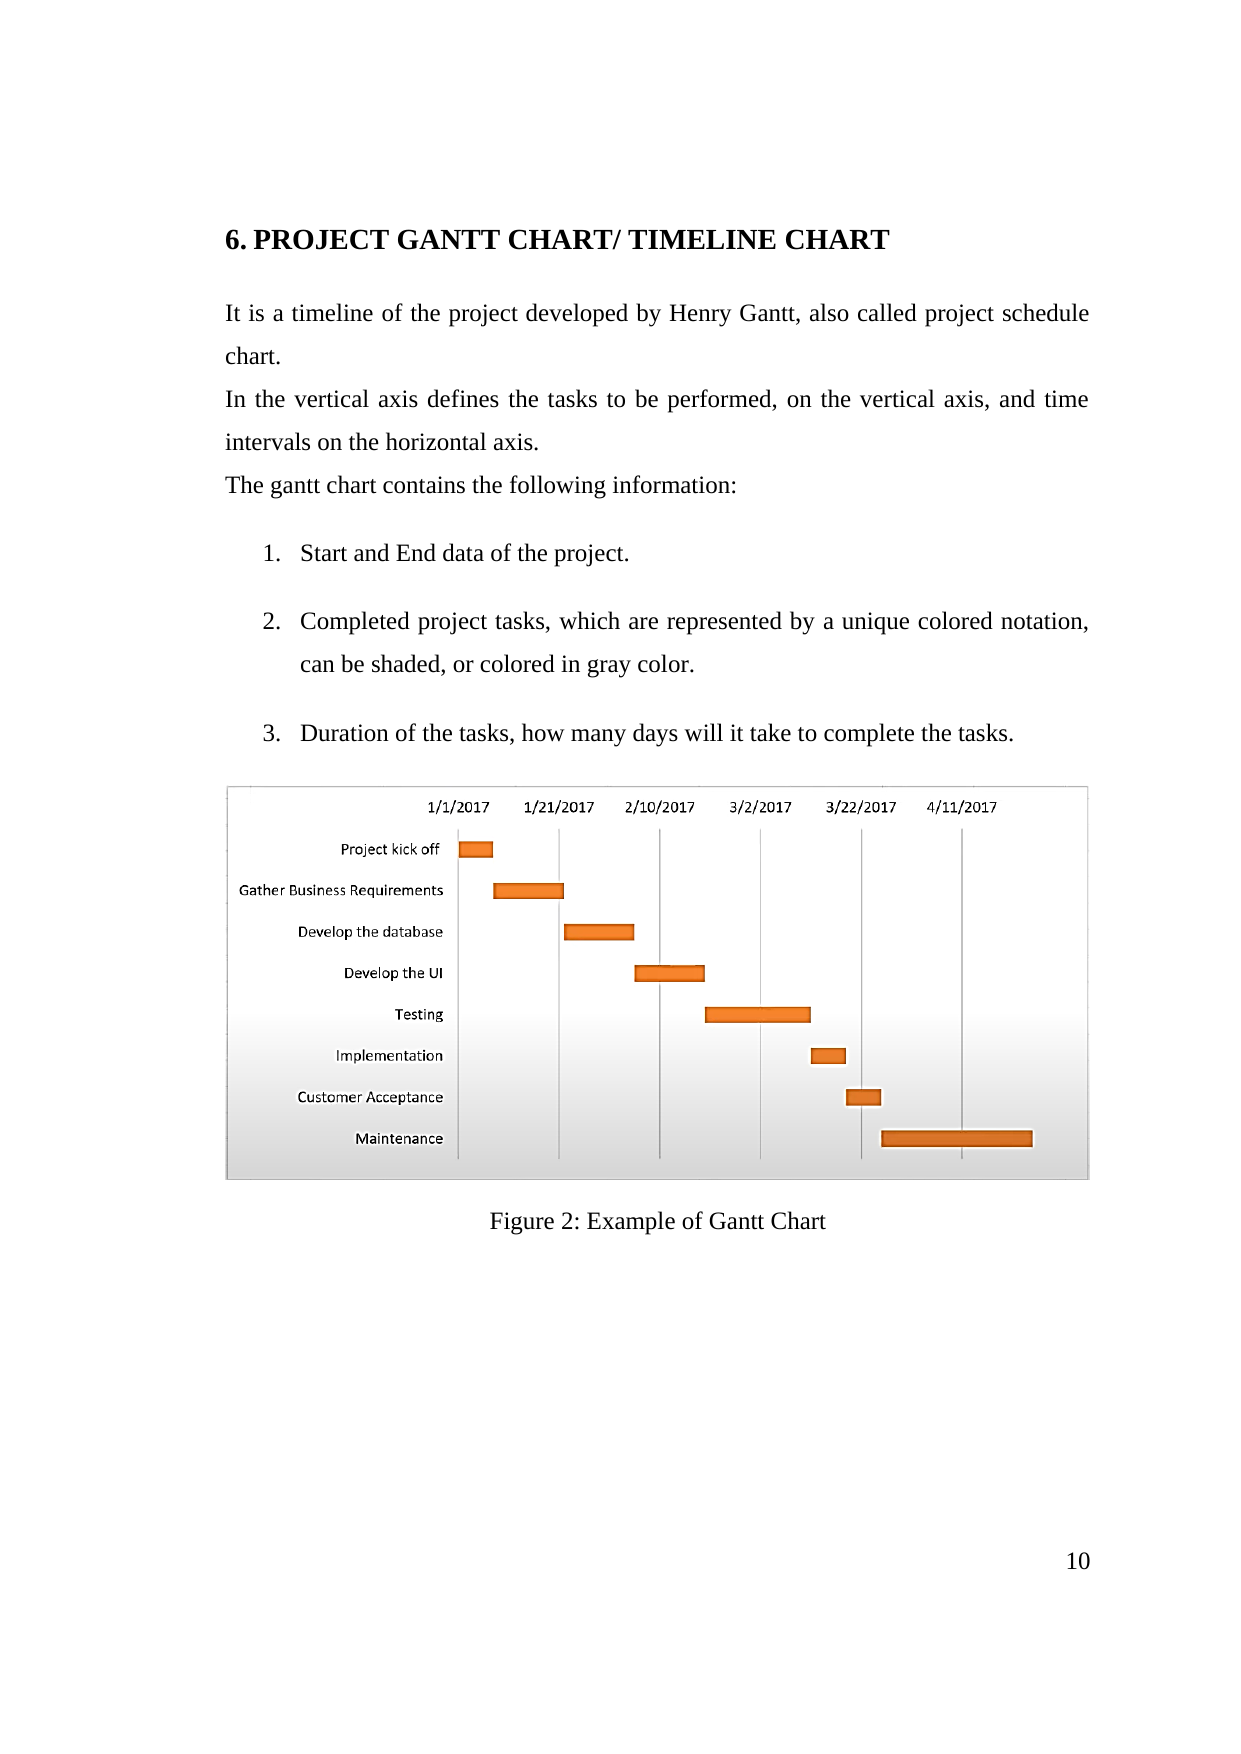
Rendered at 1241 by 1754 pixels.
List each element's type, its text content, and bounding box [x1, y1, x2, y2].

text It is a timeline of the project developed by Henry Gantt, also called project schedule chart. [225, 298, 1090, 369]
text Figure 2: Example of Gantt Chart [225, 1206, 1090, 1235]
text In the vertical axis defines the tasks to be performed, on the vertical axis, and time intervals on the horizontal axis. [225, 384, 1090, 456]
list Duration of the tasks, how many days will it take to complete the tasks. [262, 718, 1090, 746]
list Completed project tasks, which are represented by a unique colored notation, can be shaded, or colored in gray color. [262, 606, 1090, 678]
list Start and End data of the project. [262, 538, 1090, 567]
text The gantt chart contains the following information: [225, 470, 1090, 499]
subtitle PROJECT GANTT CHART/ TIMELINE CHART [225, 222, 1090, 256]
